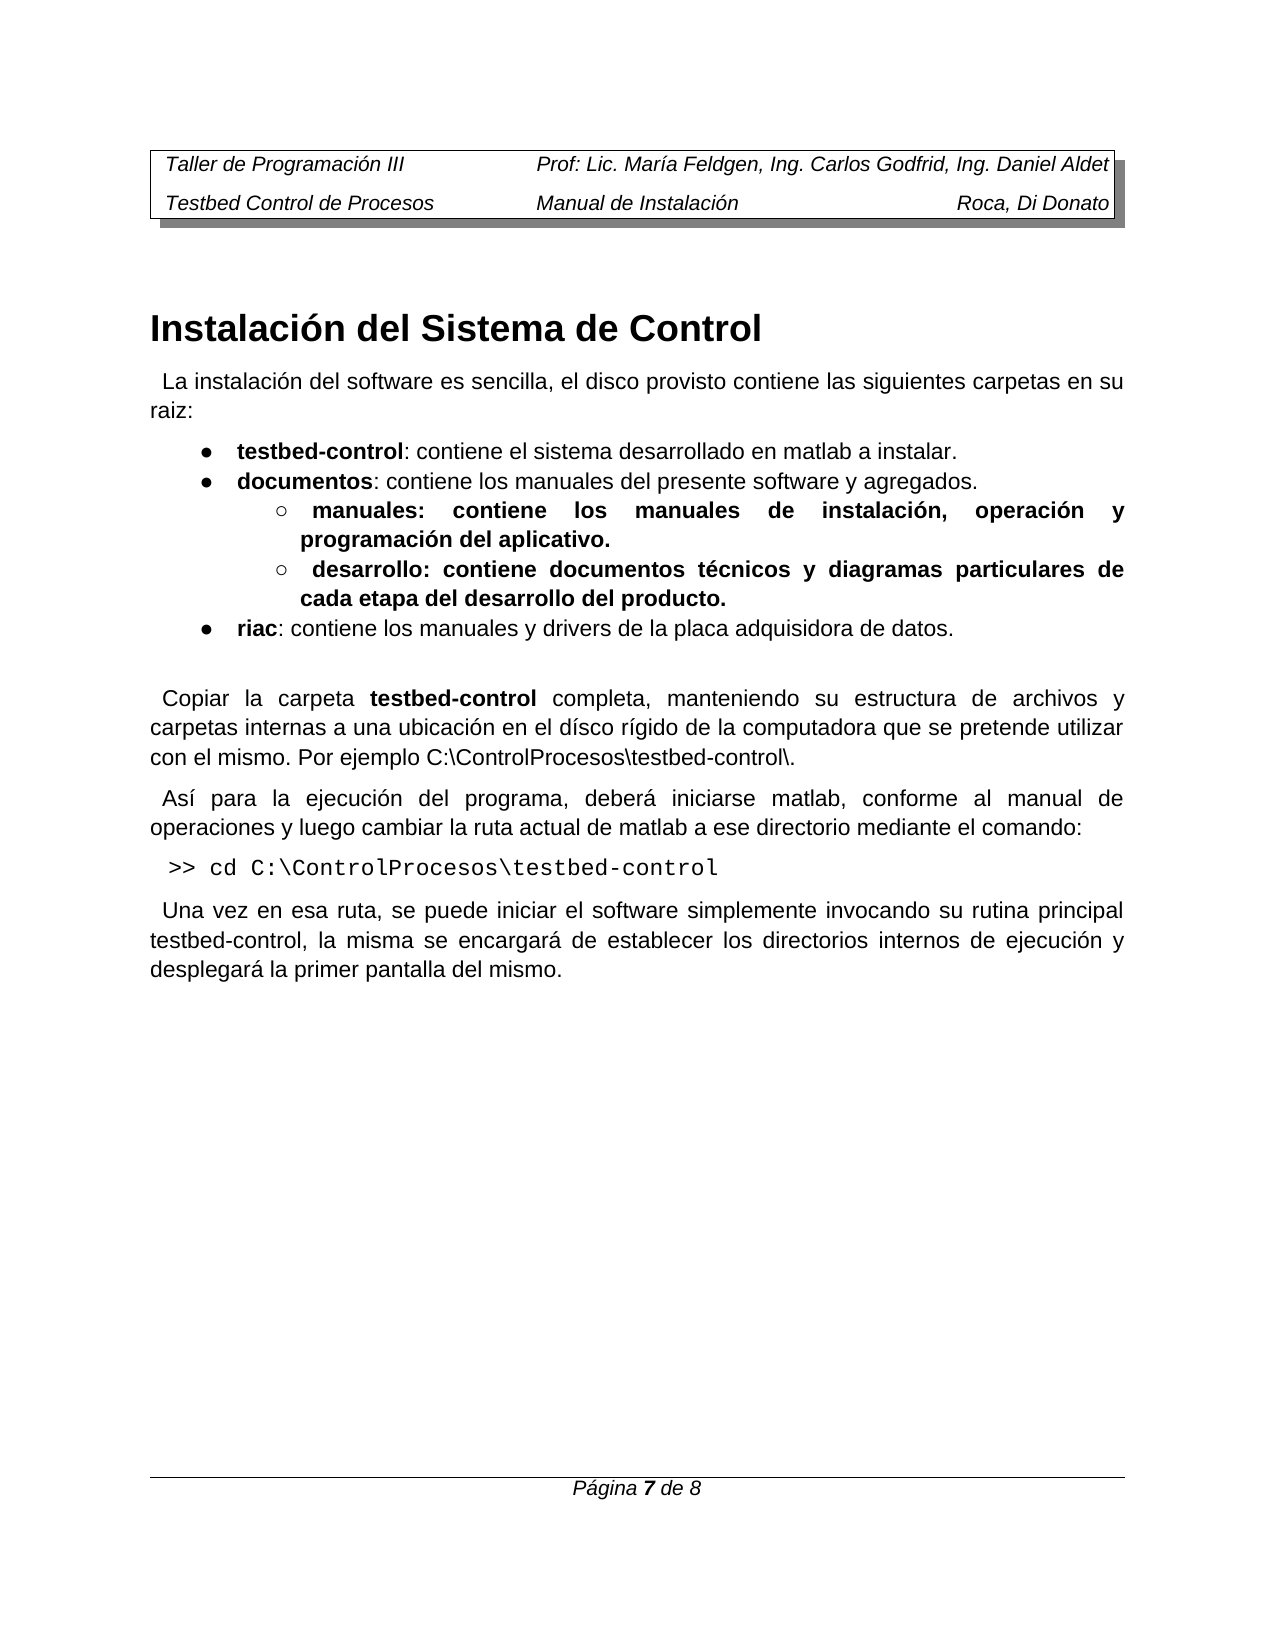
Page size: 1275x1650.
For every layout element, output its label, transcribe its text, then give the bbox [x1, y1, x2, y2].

list manuales: contiene los manuales de instalación, operación y programación del aplicativo. [262, 498, 1125, 553]
list testbed-control: contiene el sistema desarrollado en matlab a instalar. [187, 439, 1125, 464]
text Una vez en esa ruta, se puede iniciar el software simplemente invocando su rutina principal testbed-control, la misma se encargará de establecer los directorios internos de ejecución y desplegará la primer pantalla del mismo. [150, 898, 1125, 982]
text Copiar la carpeta testbed-control completa, manteniendo su estructura de archivos y carpetas internas a una ubicación en el dísco rígido de la computadora que se pretende utilizar con el mismo. Por ejemplo C:\ControlProcesos\testbed-control\. [150, 686, 1125, 770]
list desarrollo: contiene documentos técnicos y diagramas particulares de cada etapa del desarrollo del producto. [262, 556, 1125, 611]
text >> cd C:\ControlProcesos\testbed-control [150, 856, 1125, 882]
list riac: contiene los manuales y drivers de la placa adquisidora de datos. [187, 615, 1125, 641]
list documentos: contiene los manuales del presente software y agregados. [187, 468, 1125, 494]
subtitle Instalación del Sistema de Control [150, 308, 1125, 350]
text La instalación del software es sencilla, el disco provisto contiene las siguientes carpetas en su raiz: [150, 368, 1125, 423]
text Así para la ejecución del programa, deberá iniciarse matlab, conforme al manual de operaciones y luego cambiar la ruta actual de matlab a ese directorio mediante el comando: [150, 786, 1125, 841]
